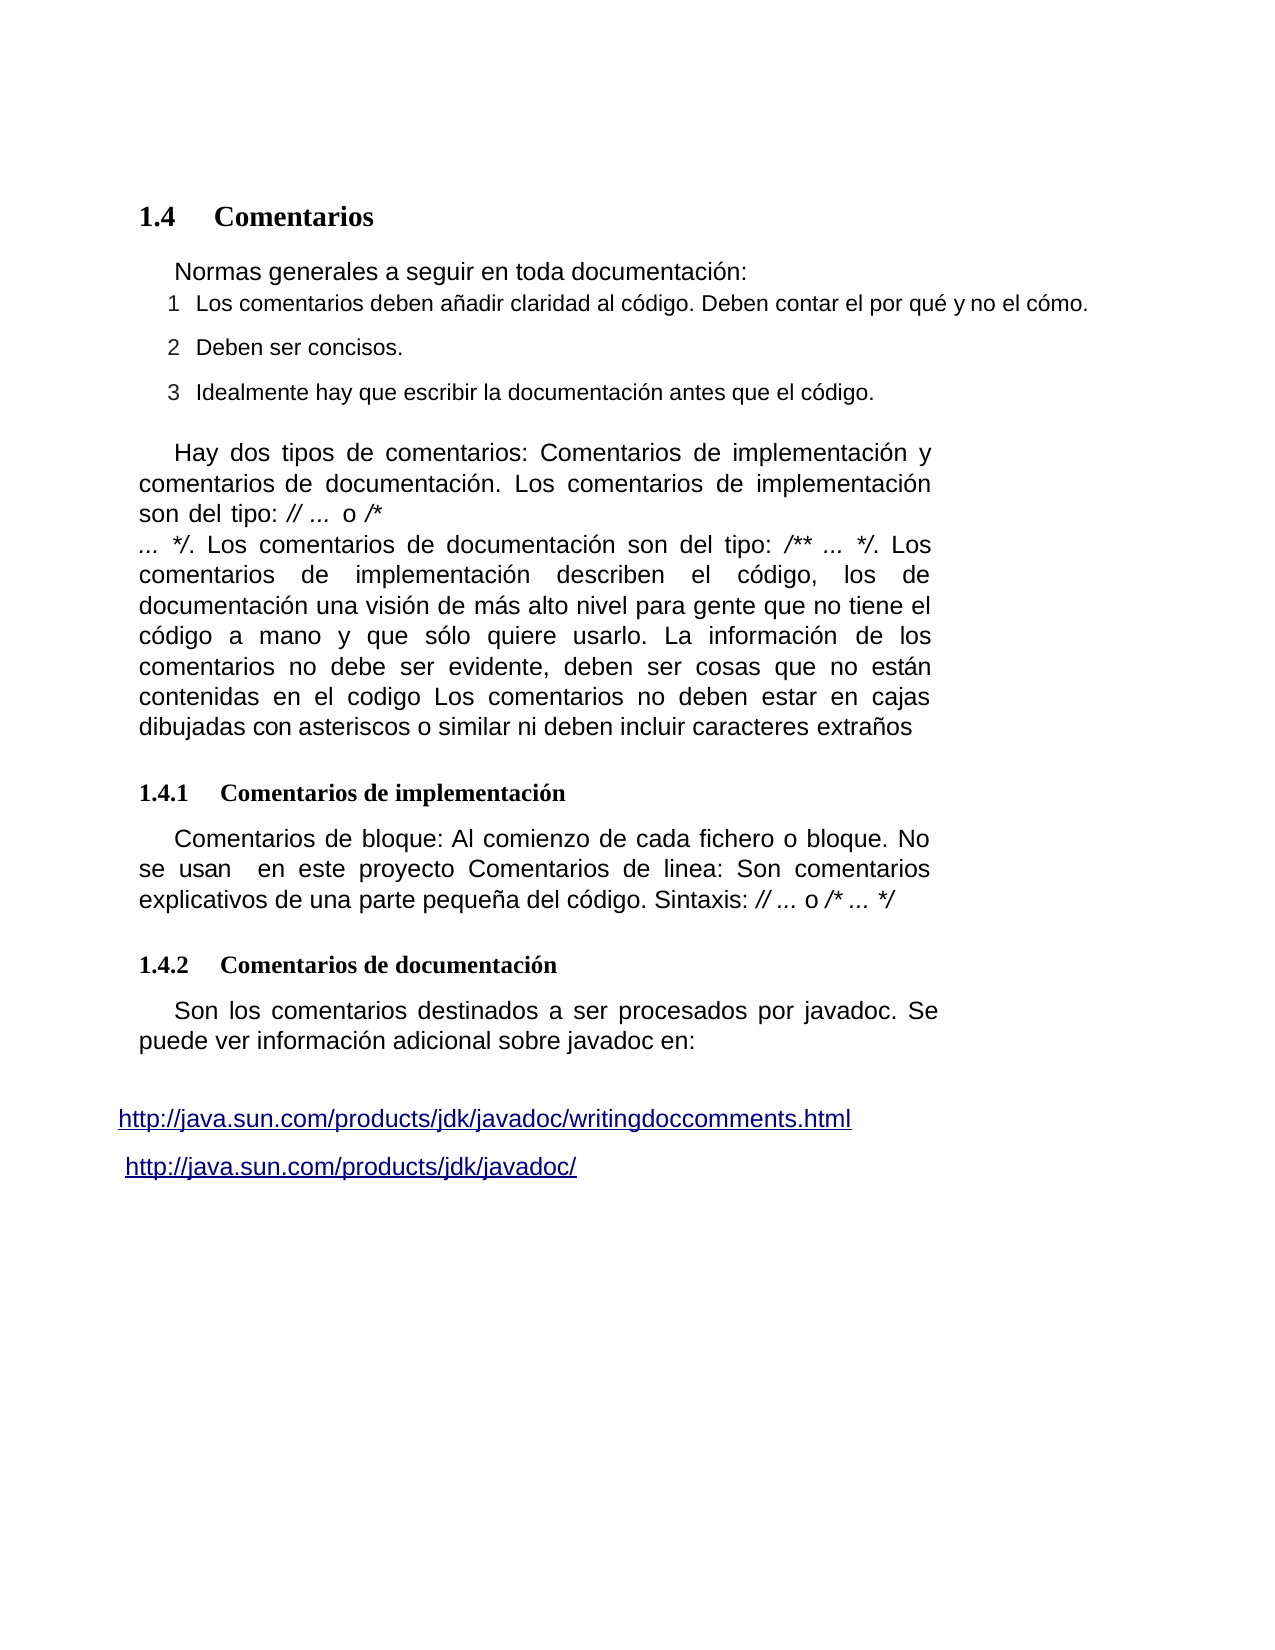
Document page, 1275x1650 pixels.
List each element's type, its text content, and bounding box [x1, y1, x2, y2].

list Los comentarios deben añadir claridad al código. Deben contar el por qué y no el cómo. [167, 289, 1157, 316]
subtitle Comentarios de implementación [139, 778, 1157, 807]
subtitle Comentarios de documentación [139, 950, 1157, 979]
text Comentarios de bloque: Al comienzo de cada fichero o bloque. No se usan en este proyecto Comentarios de linea: Son comentarios explicativos de una parte pequeña del código. Sintaxis: // ... o /* ... */ [139, 824, 932, 913]
subtitle Comentarios [139, 199, 1157, 233]
text Normas generales a seguir en toda documentación: [174, 257, 1157, 285]
text Son los comentarios destinados a ser procesados por javadoc. Se puede ver información adicional sobre javadoc en: [139, 996, 940, 1055]
text ... */. Los comentarios de documentación son del tipo: /** ... */. Los comentarios de implementación describen el código, los de documentación una visión de más alto nivel para gente que no tiene el código a mano y que sólo quiere usarlo. La información de los comentarios no debe ser evidente, deben ser cosas que no están contenidas en el codigo Los comentarios no deben estar en cajas dibujadas con asteriscos o similar ni deben incluir caracteres extraños [139, 530, 932, 741]
text http://java.sun.com/products/jdk/javadoc/ [118, 1152, 1157, 1180]
text http://java.sun.com/products/jdk/javadoc/writingdoccomments.html [118, 1104, 1157, 1133]
text Hay dos tipos de comentarios: Comentarios de implementación y comentarios de documentación. Los comentarios de implementación son del tipo: // ... o /* [139, 438, 931, 528]
list Idealmente hay que escribir la documentación antes que el código. [167, 379, 1157, 406]
list Deben ser concisos. [167, 334, 1157, 361]
